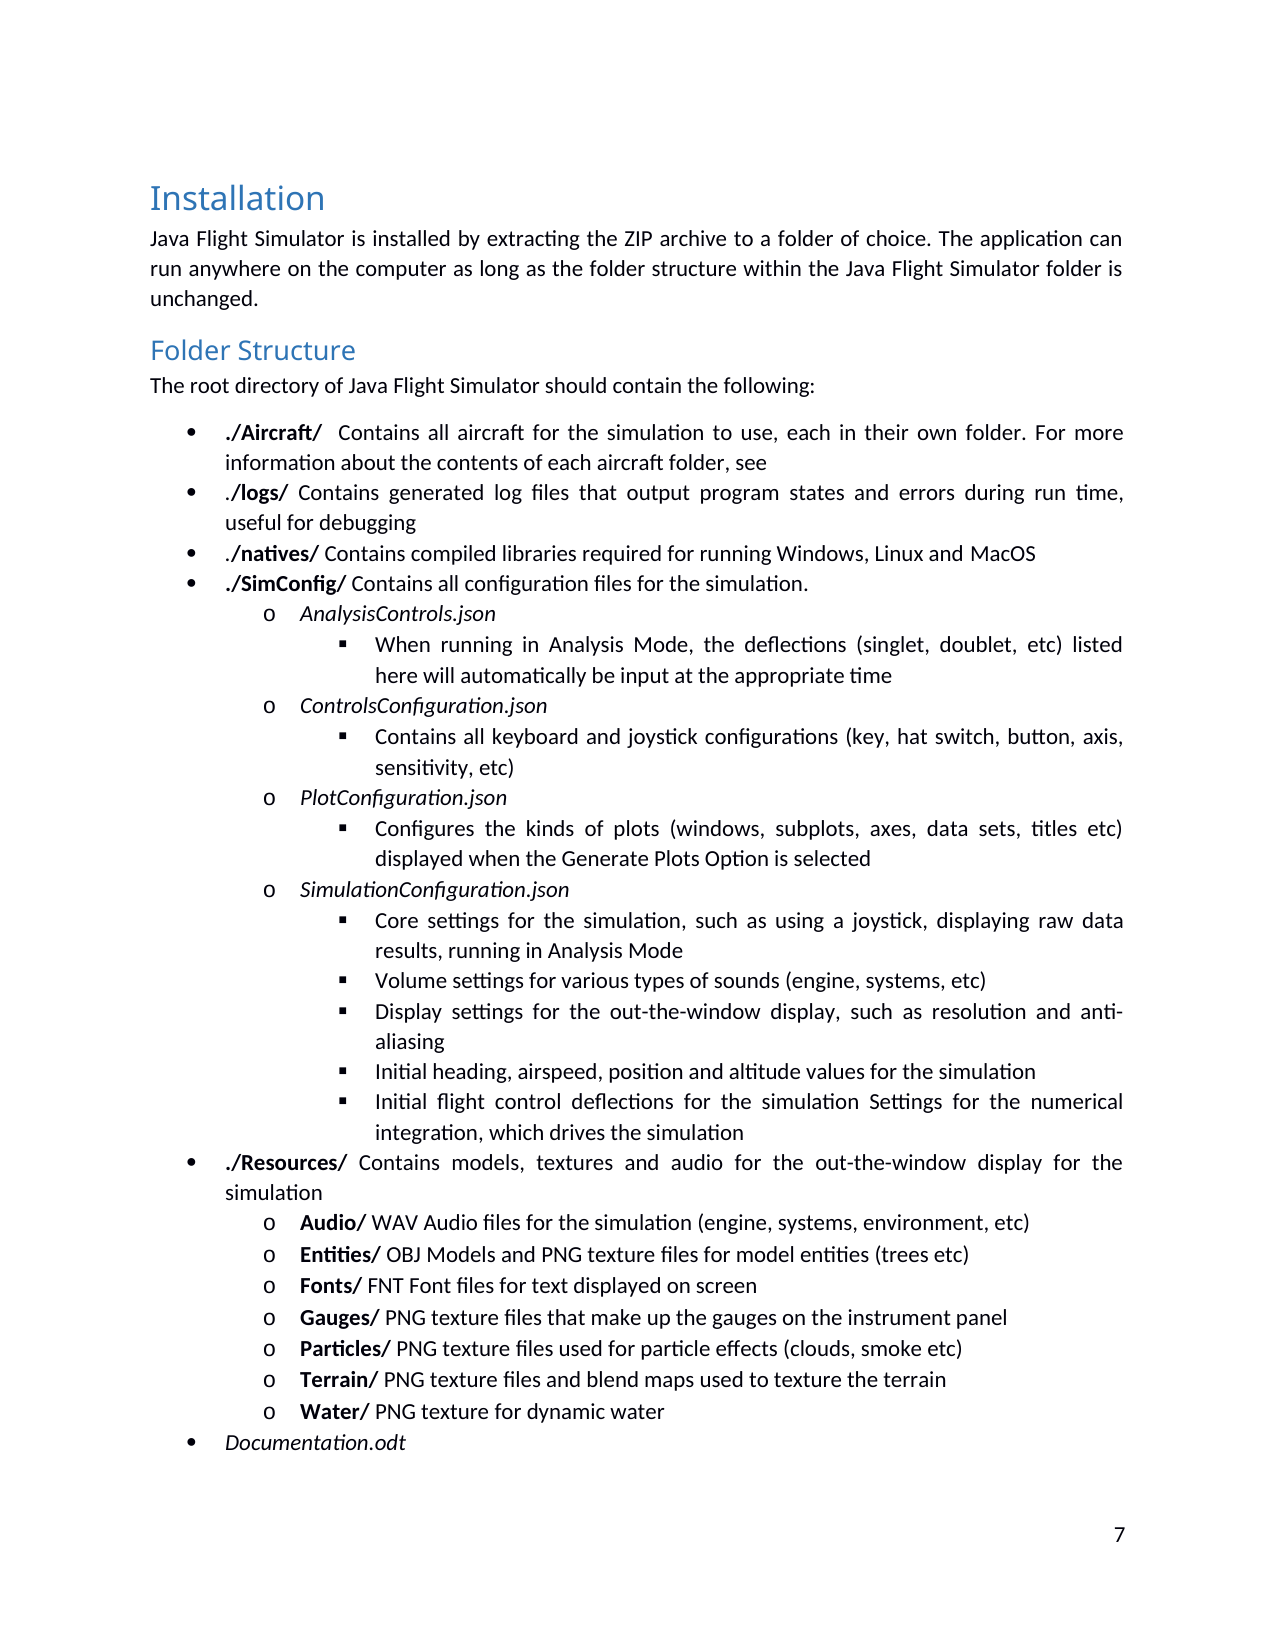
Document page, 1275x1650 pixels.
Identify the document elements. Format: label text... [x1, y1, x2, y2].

list ./Aircraft/ Contains all aircraft for the simulation to use, each in their own folder. For more information about the contents of each aircraft folder, see [187, 418, 1125, 476]
list Documentation.odt [187, 1428, 1125, 1457]
list Particles/ PNG texture files used for particle effects (clouds, smoke etc) [262, 1334, 1125, 1363]
list Initial heading, airspeed, position and altitude values for the simulation [337, 1057, 1125, 1085]
list Configures the kinds of plots (windows, subplots, axes, data sets, titles etc) displayed when the Generate Plots Option is selected [337, 814, 1125, 873]
list PlotConfiguration.json [262, 783, 1125, 812]
subtitle Folder Structure [150, 331, 1125, 368]
list SimulationConfiguration.json [262, 875, 1125, 904]
list Initial flight control deflections for the simulation Settings for the numerical integration, which drives the simulation [337, 1087, 1125, 1146]
list ./Resources/ Contains models, textures and audio for the out-the-window display for the simulation [187, 1148, 1125, 1206]
list Core settings for the simulation, such as using a joystick, displaying raw data results, running in Analysis Mode [337, 906, 1125, 964]
list Water/ PNG texture for dynamic water [262, 1397, 1125, 1426]
list ./natives/ Contains compiled libraries required for running Windows, Linux and MacOS [187, 539, 1125, 567]
list Volume settings for various types of sounds (engine, systems, etc) [337, 967, 1125, 995]
list ./SimConfig/ Contains all configuration files for the simulation. [187, 569, 1125, 597]
list Contains all keyboard and joystick configurations (key, hat switch, button, axis, sensitivity, etc) [337, 722, 1125, 781]
text The root directory of Java Flight Simulator should contain the following: [150, 371, 1125, 399]
list Display settings for the out-the-window display, such as resolution and anti-aliasing [337, 997, 1125, 1055]
list Entities/ OBJ Models and PNG texture files for model entities (trees etc) [262, 1240, 1125, 1269]
subtitle Installation [150, 175, 1125, 220]
text Java Flight Simulator is installed by extracting the ZIP archive to a folder of choice. The application can run anywhere on the computer as long as the folder structure within the Java Flight Simulator folder is unchanged. [150, 224, 1125, 312]
list ControlsConfiguration.json [262, 691, 1125, 720]
list Fonts/ FNT Font files for text displayed on screen [262, 1271, 1125, 1300]
list AnalysisControls.json [262, 599, 1125, 628]
list Audio/ WAV Audio files for the simulation (engine, systems, environment, etc) [262, 1208, 1125, 1237]
list When running in Analysis Mode, the deflections (singlet, doublet, etc) listed here will automatically be input at the appropriate time [337, 631, 1125, 689]
list ./logs/ Contains generated log files that output program states and errors during run time, useful for debugging [187, 478, 1125, 537]
list Terrain/ PNG texture files and blend maps used to texture the terrain [262, 1366, 1125, 1395]
list Gauges/ PNG texture files that make up the gauges on the instrument panel [262, 1303, 1125, 1332]
